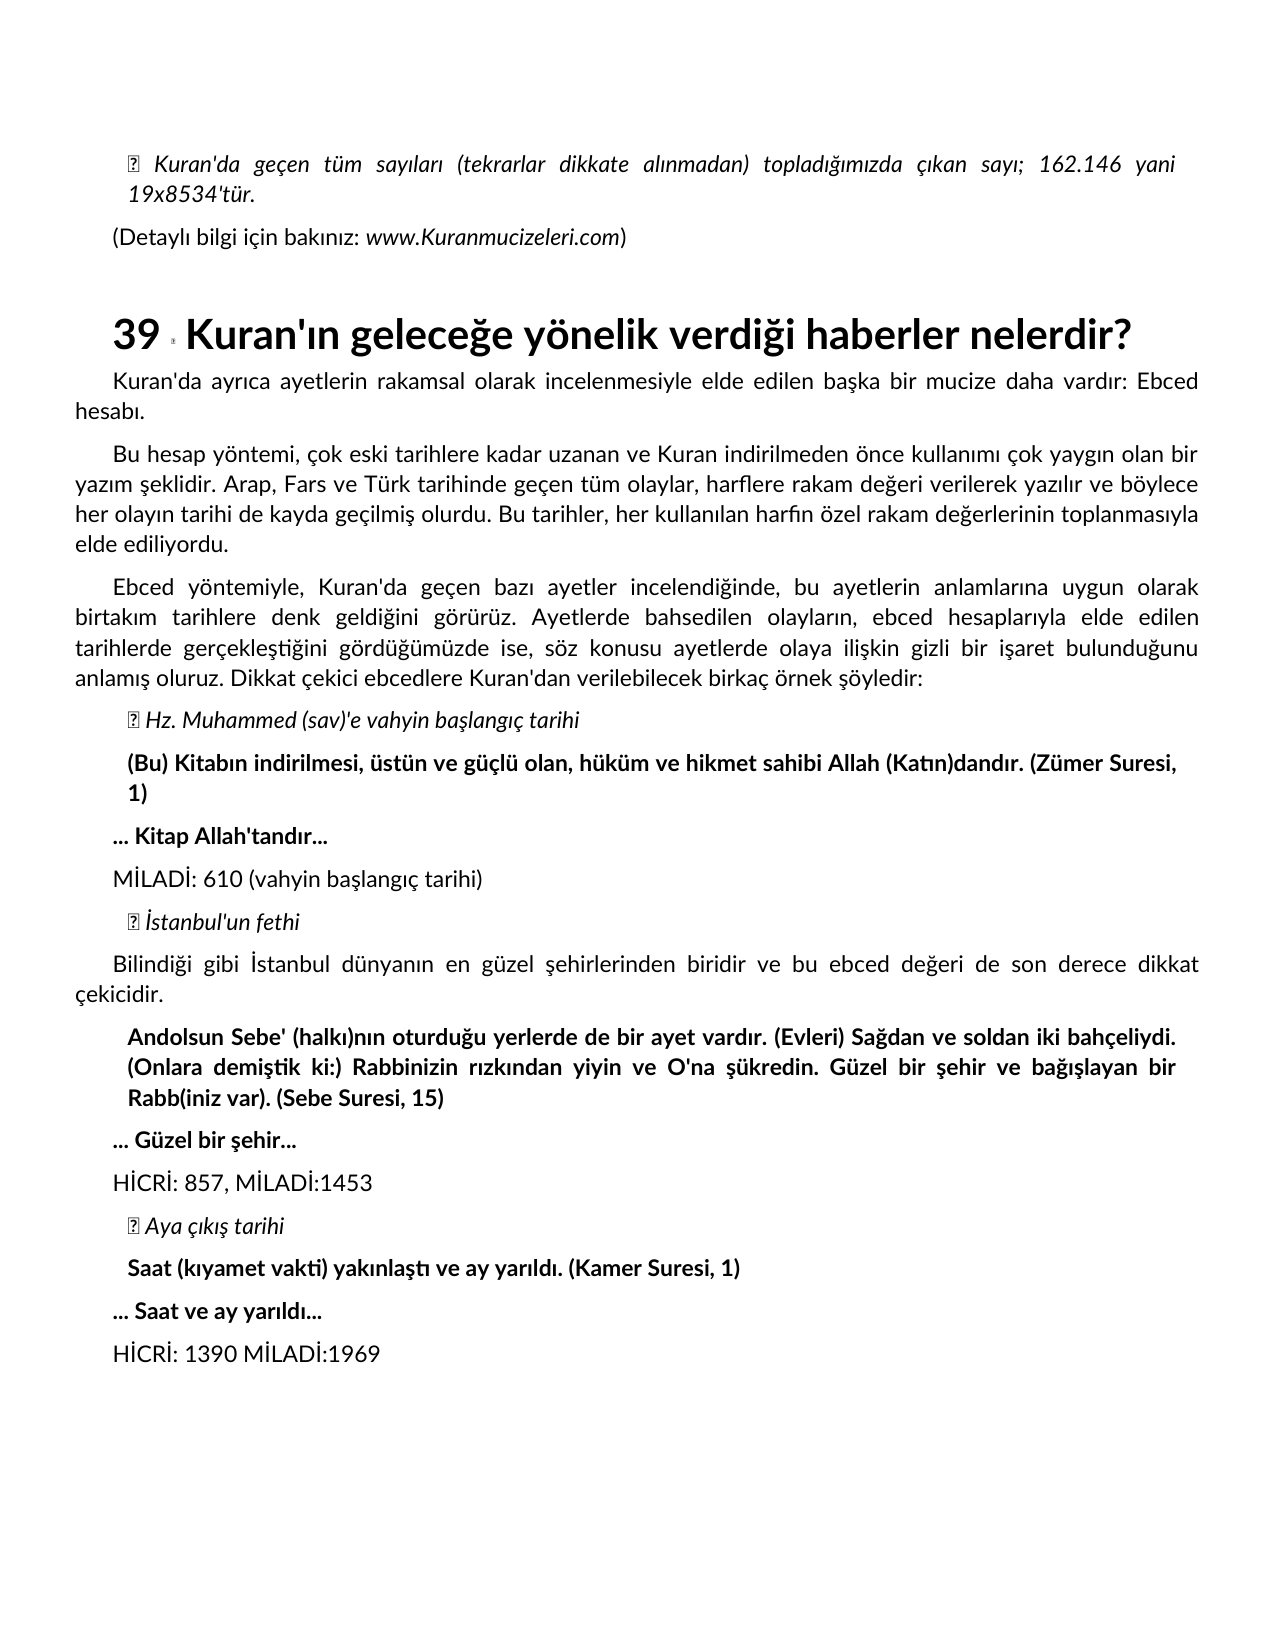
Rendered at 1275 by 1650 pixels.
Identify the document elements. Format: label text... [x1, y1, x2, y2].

text Saat (kıyamet vakti) yakınlaştı ve ay yarıldı. (Kamer Suresi, 1) [127, 1254, 1177, 1282]
text ... Saat ve ay yarıldı... [75, 1297, 1200, 1324]
text Ebced yöntemiyle, Kuran'da geçen bazı ayetler incelendiğinde, bu ayetlerin anlamlarına uygun olarak birtakım tarihlere denk geldiğini görürüz. Ayetlerde bahsedilen olayların, ebced hesaplarıyla elde edilen tarihlerde gerçekleştiğini gördüğümüzde ise, söz konusu ayetlerde olaya ilişkin gizli bir işaret bulunduğunu anlamış oluruz. Dikkat çekici ebcedlere Kuran'dan verilebilecek birkaç örnek şöyledir: [75, 573, 1200, 691]
text (Bu) Kitabın indirilmesi, üstün ve güçlü olan, hüküm ve hikmet sahibi Allah (Katın)dandır. (Zümer Suresi, 1) [127, 749, 1177, 807]
text  Kuran'da geçen tüm sayıları (tekrarlar dikkate alınmadan) topladığımızda çıkan sayı; 162.146 yani 19x8534'tür. [127, 150, 1177, 208]
text HİCRİ: 857, MİLADİ:1453 [75, 1169, 1200, 1196]
text  İstanbul'un fethi [127, 907, 1177, 935]
text Bu hesap yöntemi, çok eski tarihlere kadar uzanan ve Kuran indirilmeden önce kullanımı çok yaygın olan bir yazım şeklidir. Arap, Fars ve Türk tarihinde geçen tüm olaylar, harflere rakam değeri verilerek yazılır ve böylece her olayın tarihi de kayda geçilmiş olurdu. Bu tarihler, her kullanılan harfin özel rakam değerlerinin toplanmasıyla elde ediliyordu. [75, 439, 1200, 558]
text ... Kitap Allah'tandır... [75, 822, 1200, 849]
text (Detaylı bilgi için bakınız: www.Kuranmucizeleri.com) [75, 223, 1200, 250]
text  Aya çıkış tarihi [127, 1211, 1177, 1239]
subtitle 39  Kuran'ın geleceğe yönelik verdiği haberler nelerdir? [112, 308, 1200, 358]
text HİCRİ: 1390 MİLADİ:1969 [75, 1339, 1200, 1367]
text Kuran'da ayrıca ayetlerin rakamsal olarak incelenmesiyle elde edilen başka bir mucize daha vardır: Ebced hesabı. [75, 367, 1200, 424]
text ... Güzel bir şehir... [75, 1126, 1200, 1153]
text Andolsun Sebe' (halkı)nın oturduğu yerlerde de bir ayet vardır. (Evleri) Sağdan ve soldan iki bahçeliydi. (Onlara demiştik ki:) Rabbinizin rızkından yiyin ve O'na şükredin. Güzel bir şehir ve bağışlayan bir Rabb(iniz var). (Sebe Suresi, 15) [127, 1023, 1177, 1111]
text MİLADİ: 610 (vahyin başlangıç tarihi) [75, 864, 1200, 892]
text  Hz. Muhammed (sav)'e vahyin başlangıç tarihi [127, 706, 1177, 734]
text Bilindiği gibi İstanbul dünyanın en güzel şehirlerinden biridir ve bu ebced değeri de son derece dikkat çekicidir. [75, 950, 1200, 1008]
